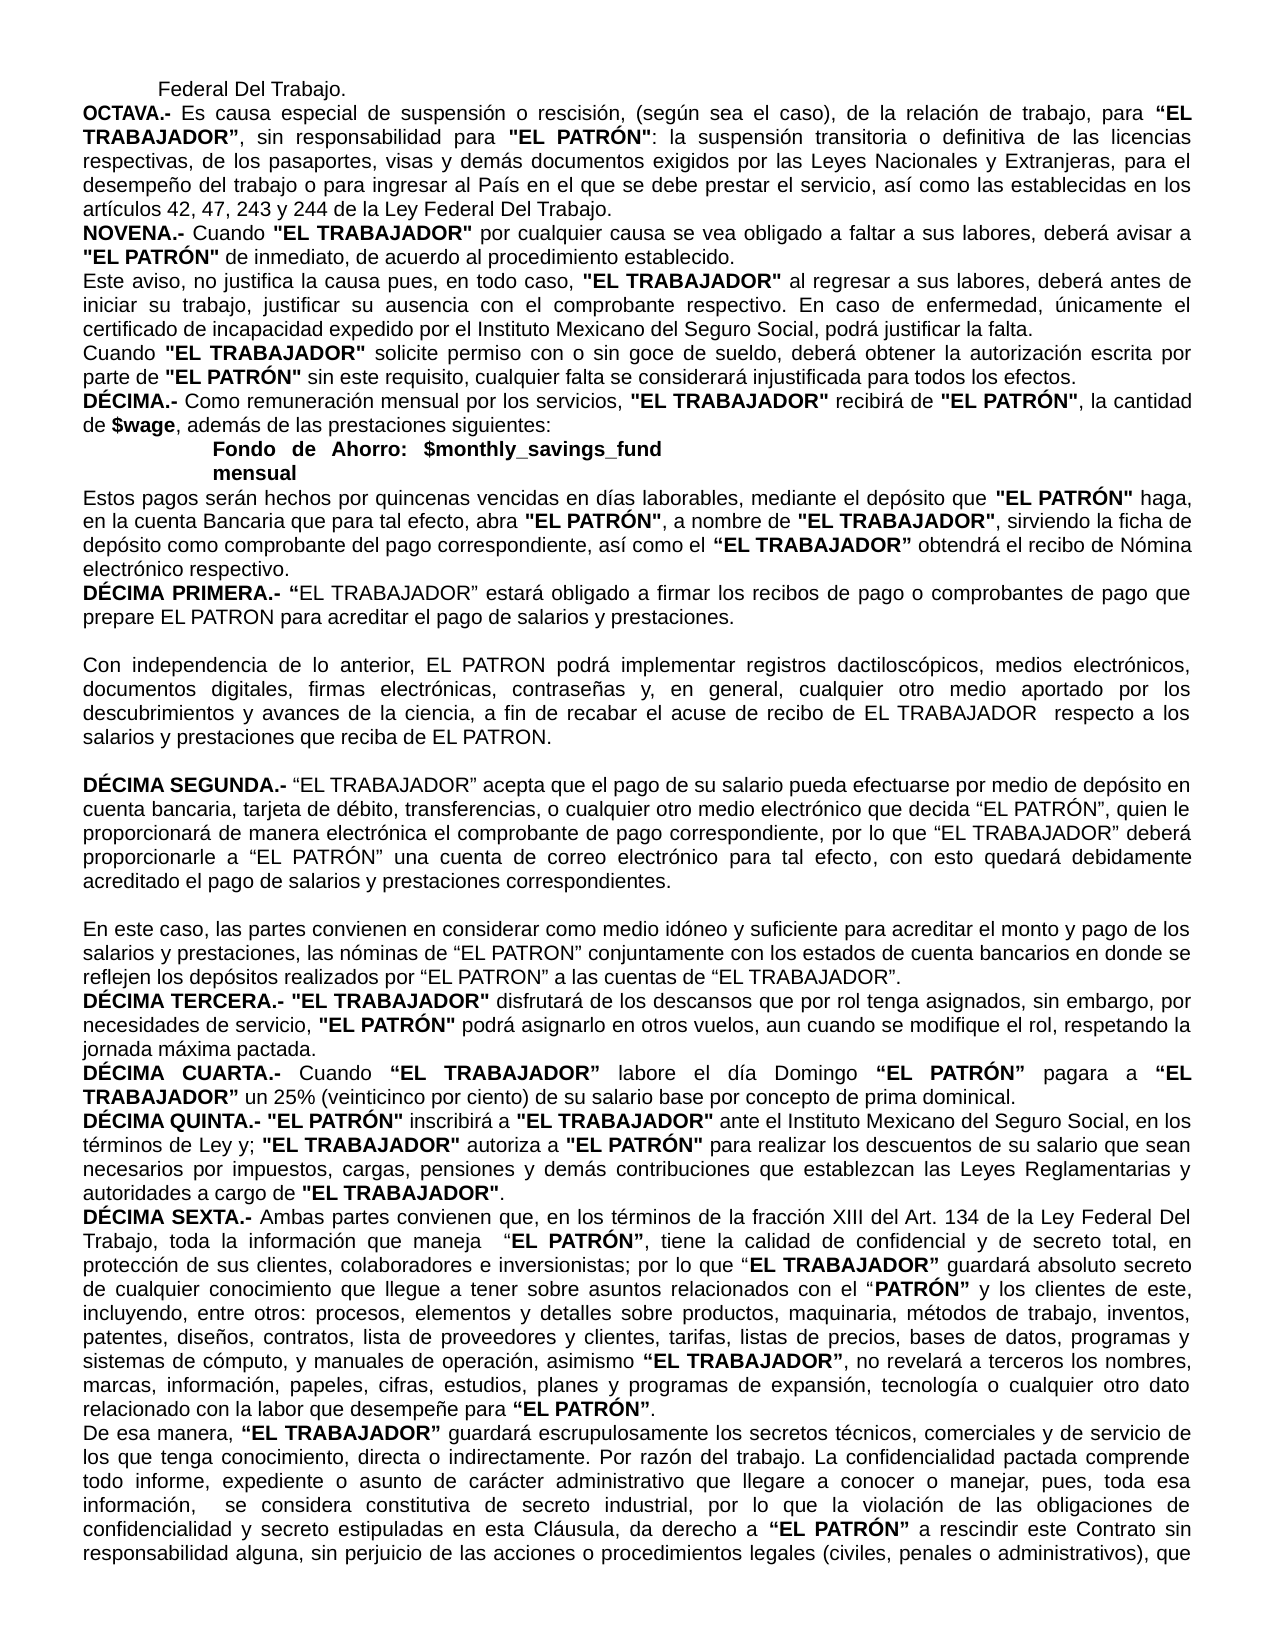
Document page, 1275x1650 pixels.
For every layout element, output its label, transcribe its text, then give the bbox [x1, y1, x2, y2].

text Con independencia de lo anterior, EL PATRON podrá implementar registros dactiloscópicos, medios electrónicos, documentos digitales, firmas electrónicas, contraseñas y, en general, cualquier otro medio aportado por los descubrimientos y avances de la ciencia, a fin de recabar el acuse de recibo de EL TRABAJADOR respecto a los salarios y prestaciones que reciba de EL PATRON. [83, 653, 1192, 749]
text DÉCIMA SEGUNDA.- “EL TRABAJADOR” acepta que el pago de su salario pueda efectuarse por medio de depósito en cuenta bancaria, tarjeta de débito, transferencias, o cualquier otro medio electrónico que decida “EL PATRÓN”, quien le proporcionará de manera electrónica el comprobante de pago correspondiente, por lo que “EL TRABAJADOR” deberá proporcionarle a “EL PATRÓN” una cuenta de correo electrónico para tal efecto, con esto quedará debidamente acreditado el pago de salarios y prestaciones correspondientes. [83, 773, 1192, 893]
text DÉCIMA PRIMERA.- “EL TRABAJADOR” estará obligado a firmar los recibos de pago o comprobantes de pago que prepare EL PATRON para acreditar el pago de salarios y prestaciones. [83, 581, 1192, 629]
text NOVENA.- Cuando "EL TRABAJADOR" por cualquier causa se vea obligado a faltar a sus labores, deberá avisar a "EL PATRÓN" de inmediato, de acuerdo al procedimiento establecido. [83, 221, 1192, 269]
text DÉCIMA SEXTA.- Ambas partes convienen que, en los términos de la fracción XIII del Art. 134 de la Ley Federal Del Trabajo, toda la información que maneja “EL PATRÓN”, tiene la calidad de confidencial y de secreto total, en protección de sus clientes, colaboradores e inversionistas; por lo que “EL TRABAJADOR” guardará absoluto secreto de cualquier conocimiento que llegue a tener sobre asuntos relacionados con el “PATRÓN” y los clientes de este, incluyendo, entre otros: procesos, elementos y detalles sobre productos, maquinaria, métodos de trabajo, inventos, patentes, diseños, contratos, lista de proveedores y clientes, tarifas, listas de precios, bases de datos, programas y sistemas de cómputo, y manuales de operación, asimismo “EL TRABAJADOR”, no revelará a terceros los nombres, marcas, información, papeles, cifras, estudios, planes y programas de expansión, tecnología o cualquier otro dato relacionado con la labor que desempeñe para “EL PATRÓN”. [83, 1205, 1192, 1421]
list Federal Del Trabajo. [120, 77, 1192, 101]
table_header Fondo de Ahorro: $monthly_savings_fund mensual [201, 437, 673, 485]
text DÉCIMA.- Como remuneración mensual por los servicios, "EL TRABAJADOR" recibirá de "EL PATRÓN", la cantidad de $wage, además de las prestaciones siguientes: [83, 389, 1192, 437]
text DÉCIMA CUARTA.- Cuando “EL TRABAJADOR” labore el día Domingo “EL PATRÓN” pagara a “EL TRABAJADOR” un 25% (veinticinco por ciento) de su salario base por concepto de prima dominical. [83, 1061, 1192, 1109]
text De esa manera, “EL TRABAJADOR” guardará escrupulosamente los secretos técnicos, comerciales y de servicio de los que tenga conocimiento, directa o indirectamente. Por razón del trabajo. La confidencialidad pactada comprende todo informe, expediente o asunto de carácter administrativo que llegare a conocer o manejar, pues, toda esa información, se considera constitutiva de secreto industrial, por lo que la violación de las obligaciones de confidencialidad y secreto estipuladas en esta Cláusula, da derecho a “EL PATRÓN” a rescindir este Contrato sin responsabilidad alguna, sin perjuicio de las acciones o procedimientos legales (civiles, penales o administrativos), que [83, 1421, 1192, 1564]
text Estos pagos serán hechos por quincenas vencidas en días laborables, mediante el depósito que "EL PATRÓN" haga, en la cuenta Bancaria que para tal efecto, abra "EL PATRÓN", a nombre de "EL TRABAJADOR", sirviendo la ficha de depósito como comprobante del pago correspondiente, así como el “EL TRABAJADOR” obtendrá el recibo de Nómina electrónico respectivo. [83, 485, 1192, 581]
text DÉCIMA TERCERA.- "EL TRABAJADOR" disfrutará de los descansos que por rol tenga asignados, sin embargo, por necesidades de servicio, "EL PATRÓN" podrá asignarlo en otros vuelos, aun cuando se modifique el rol, respetando la jornada máxima pactada. [83, 989, 1192, 1061]
text DÉCIMA QUINTA.- "EL PATRÓN" inscribirá a "EL TRABAJADOR" ante el Instituto Mexicano del Seguro Social, en los términos de Ley y; "EL TRABAJADOR" autoriza a "EL PATRÓN" para realizar los descuentos de su salario que sean necesarios por impuestos, cargas, pensiones y demás contribuciones que establezcan las Leyes Reglamentarias y autoridades a cargo de "EL TRABAJADOR". [83, 1109, 1192, 1205]
text Este aviso, no justifica la causa pues, en todo caso, "EL TRABAJADOR" al regresar a sus labores, deberá antes de iniciar su trabajo, justificar su ausencia con el comprobante respectivo. En caso de enfermedad, únicamente el certificado de incapacidad expedido por el Instituto Mexicano del Seguro Social, podrá justificar la falta. [83, 269, 1192, 341]
text Cuando "EL TRABAJADOR" solicite permiso con o sin goce de sueldo, deberá obtener la autorización escrita por parte de "EL PATRÓN" sin este requisito, cualquier falta se considerará injustificada para todos los efectos. [83, 341, 1192, 389]
text En este caso, las partes convienen en considerar como medio idóneo y suficiente para acreditar el monto y pago de los salarios y prestaciones, las nóminas de “EL PATRON” conjuntamente con los estados de cuenta bancarios en donde se reflejen los depósitos realizados por “EL PATRON” a las cuentas de “EL TRABAJADOR”. [83, 917, 1192, 988]
table_header [673, 437, 1074, 485]
text OCTAVA.- Es causa especial de suspensión o rescisión, (según sea el caso), de la relación de trabajo, para “EL TRABAJADOR”, sin responsabilidad para "EL PATRÓN": la suspensión transitoria o definitiva de las licencias respectivas, de los pasaportes, visas y demás documentos exigidos por las Leyes Nacionales y Extranjeras, para el desempeño del trabajo o para ingresar al País en el que se debe prestar el servicio, así como las establecidas en los artículos 42, 47, 243 y 244 de la Ley Federal Del Trabajo. [83, 101, 1192, 221]
